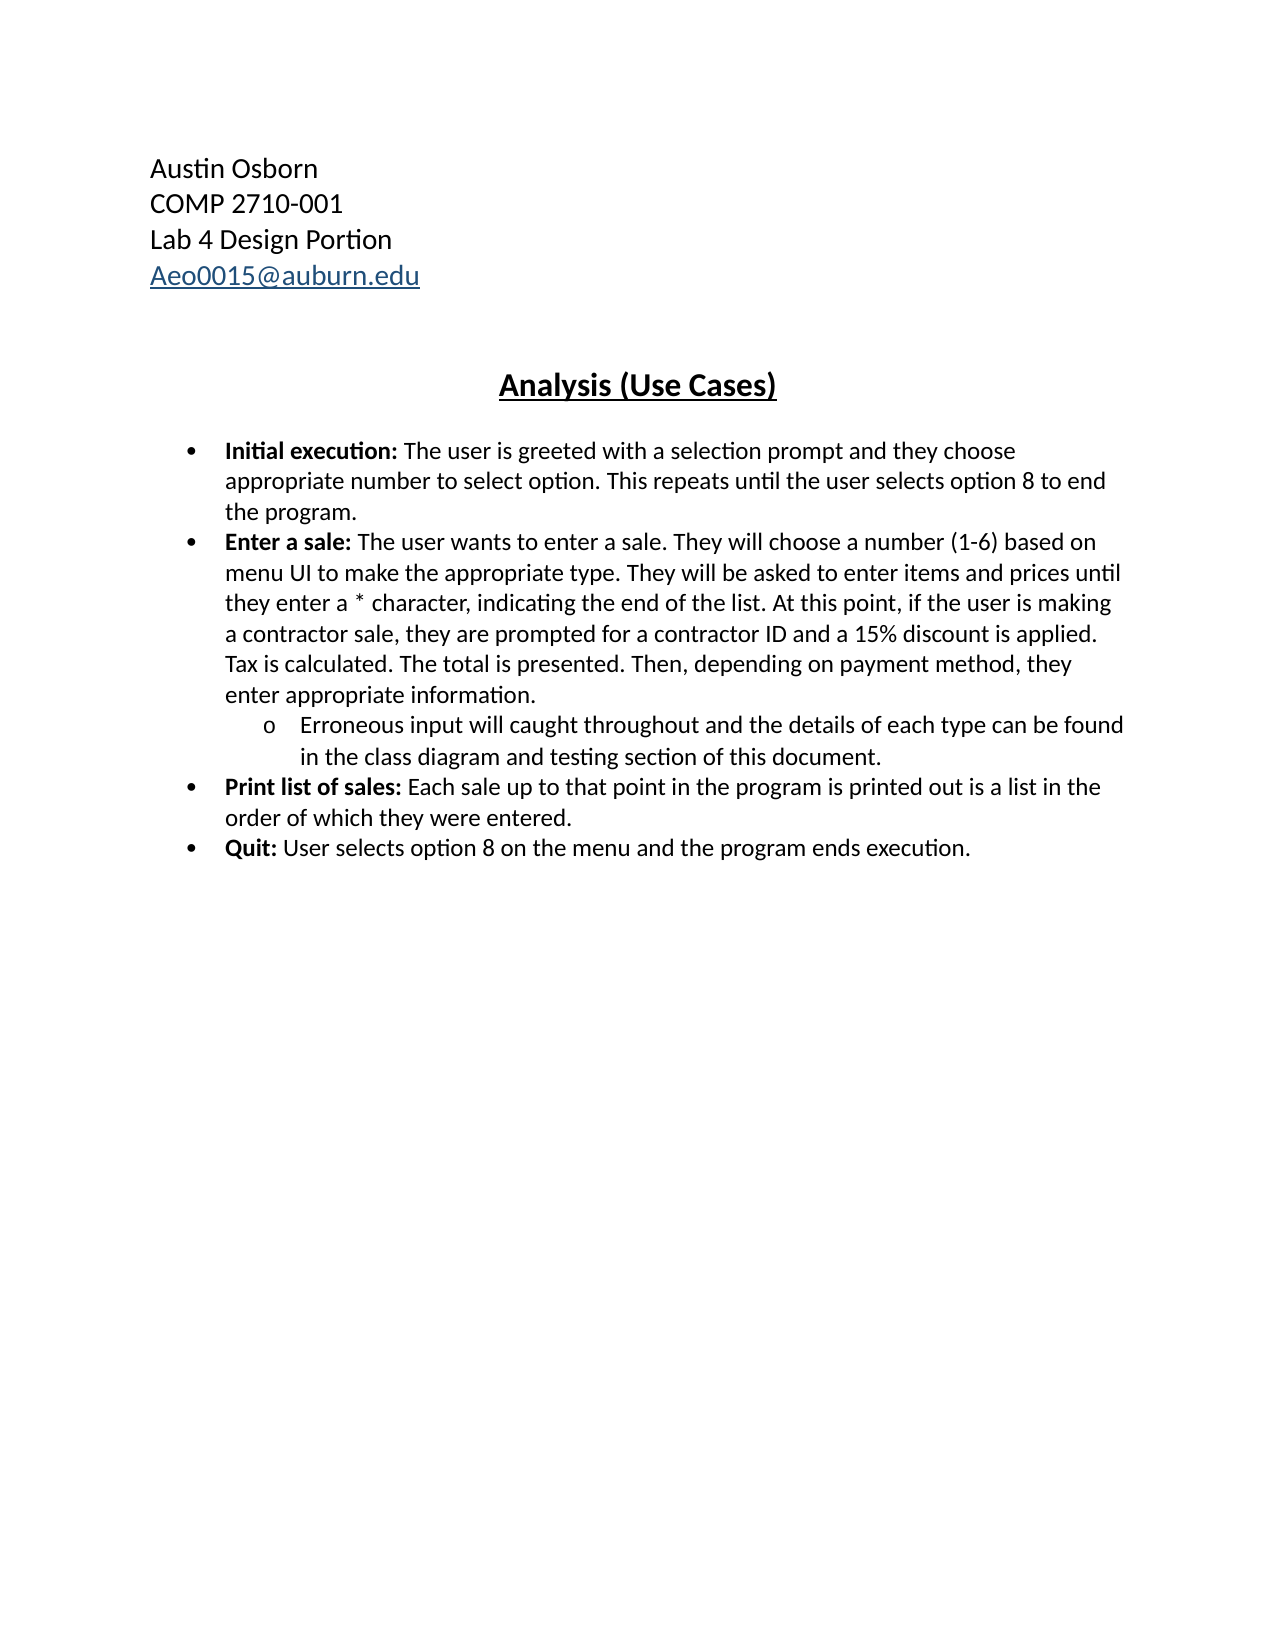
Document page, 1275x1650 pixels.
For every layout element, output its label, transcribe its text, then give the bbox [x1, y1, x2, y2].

text Austin Osborn [150, 150, 1125, 186]
text Lab 4 Design Portion [150, 221, 1125, 257]
text COMP 2710-001 [150, 186, 1125, 221]
text Analysis (Use Cases) [150, 364, 1125, 404]
list Quit: User selects option 8 on the menu and the program ends execution. [187, 832, 1125, 863]
list Enter a sale: The user wants to enter a sale. They will choose a number (1-6) based on menu UI to make the appropriate type. They will be asked to enter items and prices until they enter a * character, indicating the end of the list. At this point, if the user is making a contractor sale, they are prompted for a contractor ID and a 15% discount is applied. Tax is calculated. The total is presented. Then, depending on payment method, they enter appropriate information. [187, 527, 1125, 710]
list Print list of sales: Each sale up to that point in the program is printed out is a list in the order of which they were entered. [187, 771, 1125, 832]
text Aeo0015@auburn.edu [150, 257, 1125, 292]
list Erroneous input will caught throughout and the details of each type can be found in the class diagram and testing section of this document. [262, 710, 1125, 771]
list Initial execution: The user is greeted with a selection prompt and they choose appropriate number to select option. This repeats until the user selects option 8 to end the program. [187, 435, 1125, 527]
